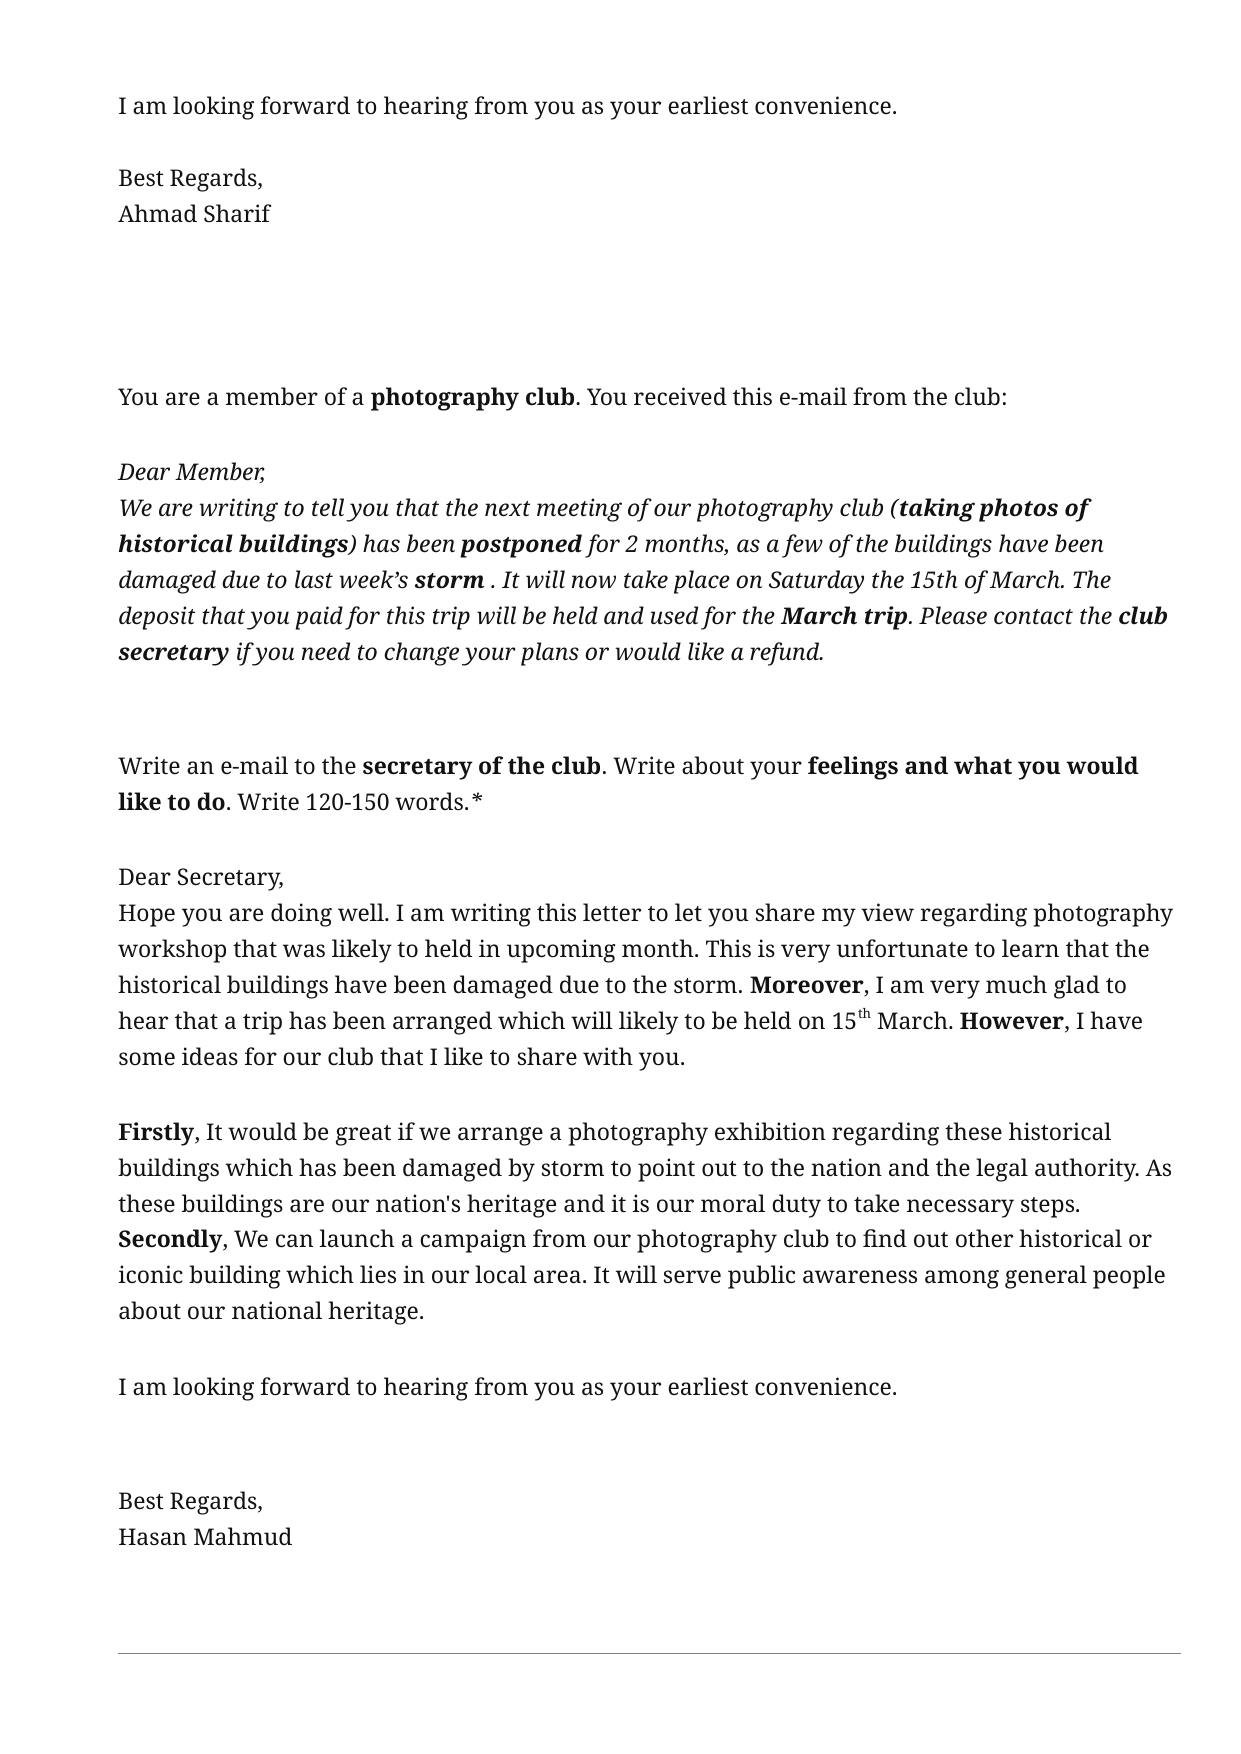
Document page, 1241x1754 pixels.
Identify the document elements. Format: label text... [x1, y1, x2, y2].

text Dear Member, [118, 456, 1181, 487]
text Ahmad Sharif [118, 198, 1181, 229]
text Best Regards, [118, 162, 1181, 193]
text Hope you are doing well. I am writing this letter to let you share my view regarding photography workshop that was likely to held in upcoming month. This is very unfortunate to learn that the historical buildings have been damaged due to the storm. Moreover, I am very much glad to hear that a trip has been arranged which will likely to be held on 15th March. However, I have some ideas for our club that I like to share with you. [118, 897, 1181, 1072]
text Write an e-mail to the secretary of the club. Write about your feelings and what you would like to do. Write 120-150 words.* [118, 750, 1181, 817]
text Firstly, It would be great if we arrange a photography exhibition regarding these historical buildings which has been damaged by storm to point out to the nation and the legal authority. As these buildings are our nation's heritage and it is our moral duty to take necessary steps. Secondly, We can launch a campaign from our photography club to find out other historical or iconic building which lies in our local area. It will serve public awareness among general people about our national heritage. [118, 1116, 1181, 1327]
text Dear Secretary, [118, 861, 1181, 892]
text We are writing to tell you that the next meeting of our photography club (taking photos of historical buildings) has been postponed for 2 months, as a few of the buildings have been damaged due to last week’s storm . It will now take place on Saturday the 15th of March. The deposit that you paid for this trip will be held and used for the March trip. Please contact the club secretary if you need to change your plans or would like a refund. [118, 492, 1181, 667]
text Hasan Mahmud [118, 1521, 1181, 1591]
text Best Regards, [118, 1485, 1181, 1516]
text I am looking forward to hearing from you as your earliest convenience. [118, 90, 1181, 121]
text I am looking forward to hearing from you as your earliest convenience. [118, 1370, 1181, 1402]
text You are a member of a photography club. You received this e-mail from the club: [118, 381, 1181, 412]
